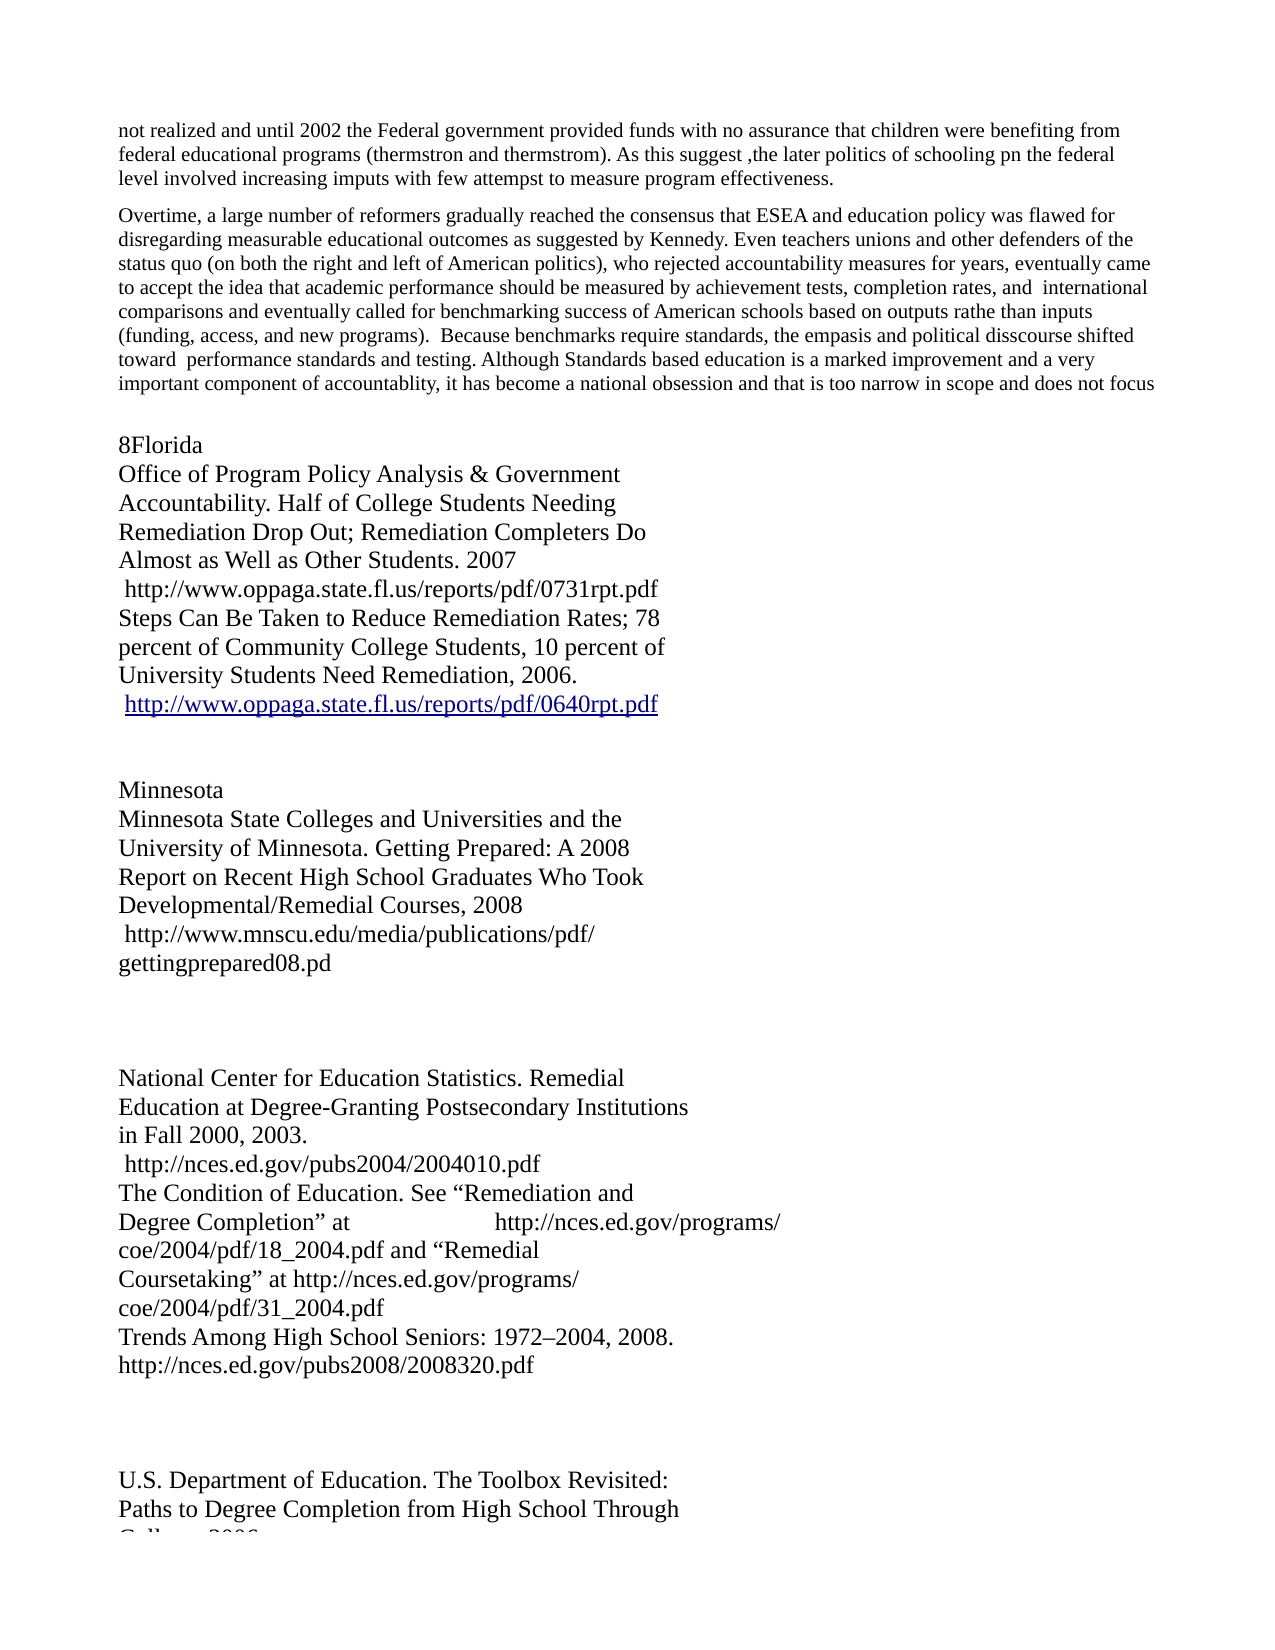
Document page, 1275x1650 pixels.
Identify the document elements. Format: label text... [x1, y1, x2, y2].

text not realized and until 2002 the Federal government provided funds with no assurance that children were benefiting from federal educational programs (thermstron and thermstrom). As this suggest ,the later politics of schooling pn the federal level involved increasing imputs with few attempst to measure program effectiveness. [118, 118, 1157, 190]
text Overtime, a large number of reformers gradually reached the consensus that ESEA and education policy was flawed for disregarding measurable educational outcomes as suggested by Kennedy. Even teachers unions and other defenders of the status quo (on both the right and left of American politics), who rejected accountability measures for years, eventually came to accept the idea that academic performance should be measured by achievement tests, completion rates, and international comparisons and eventually called for benchmarking success of American schools based on outputs rathe than inputs (funding, access, and new programs). Because benchmarks require standards, the empasis and political disscourse shifted toward performance standards and testing. Although Standards based education is a marked improvement and a very important component of accountablity, it has become a national obsession and that is too narrow in scope and does not focus [118, 203, 1157, 395]
